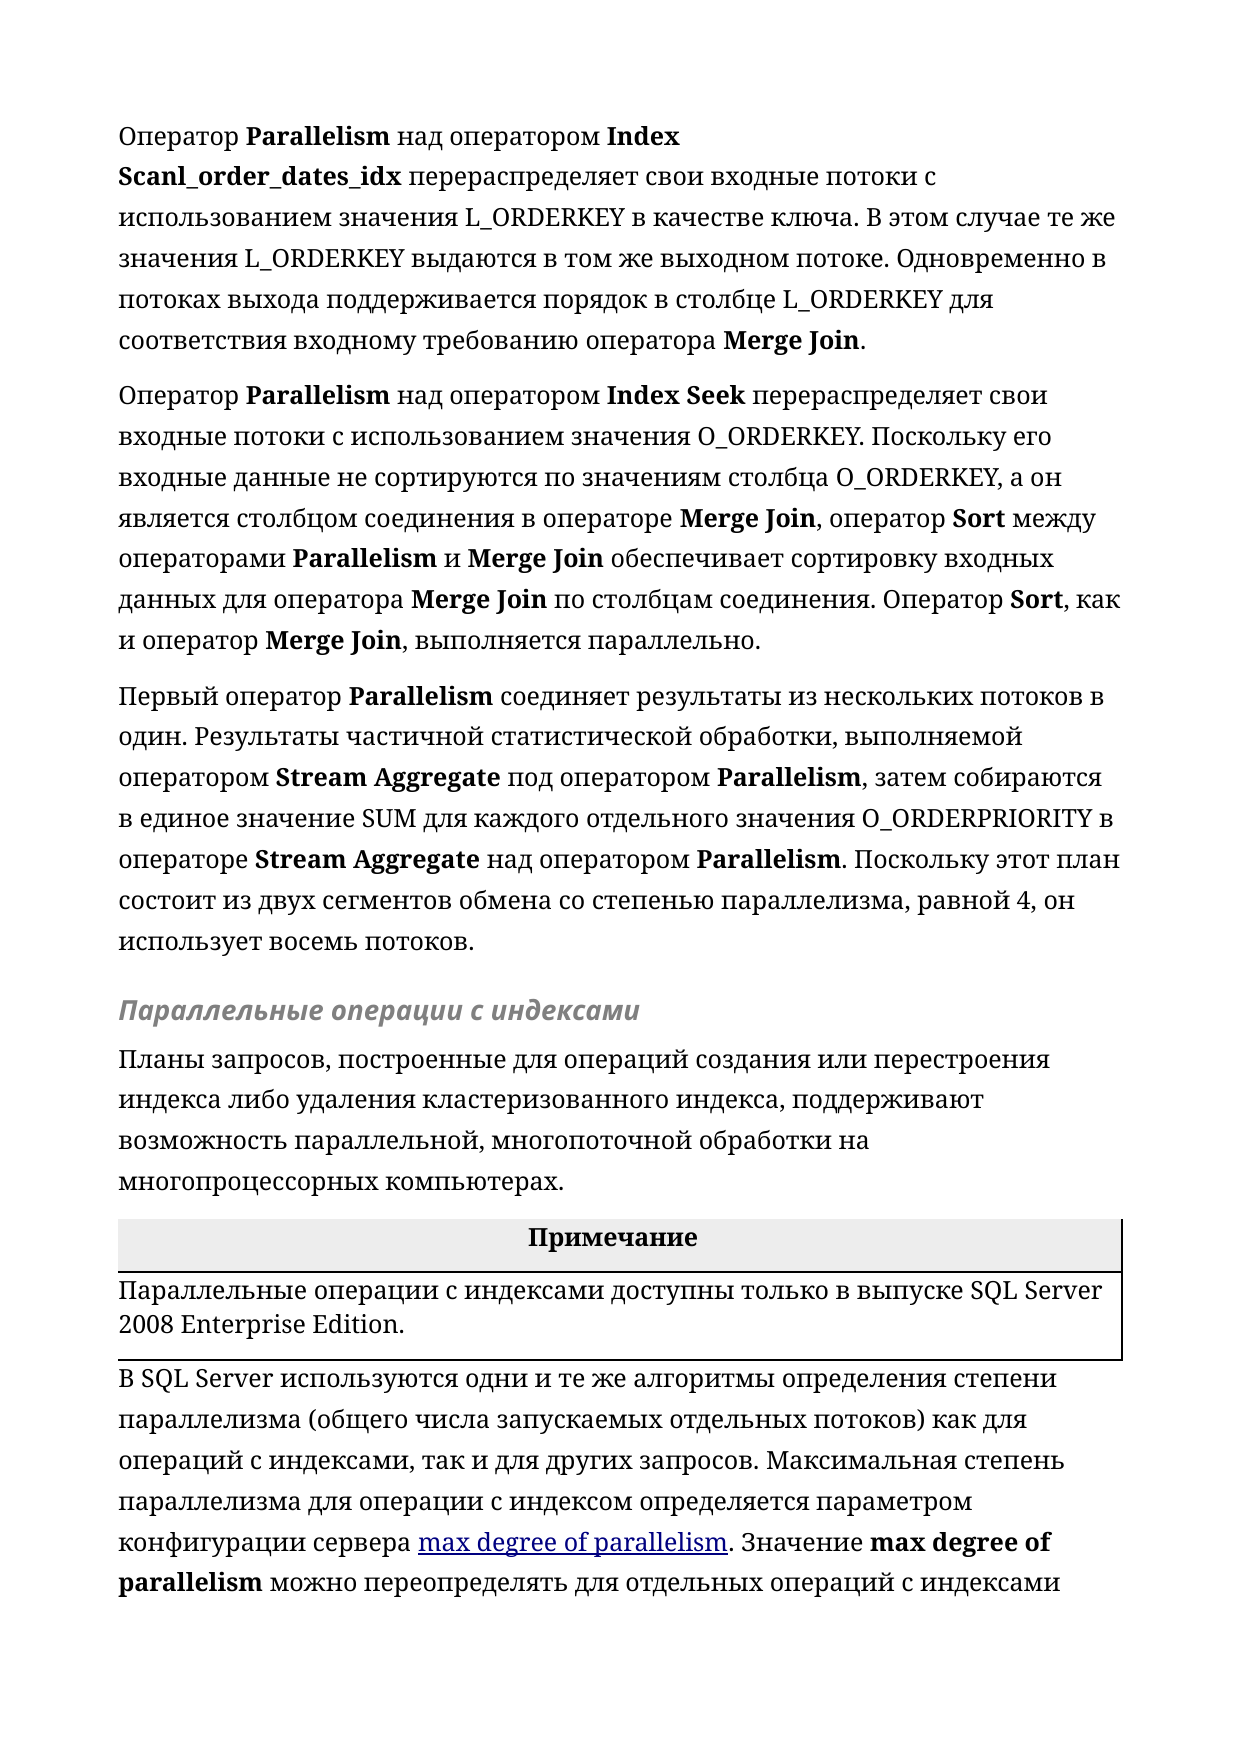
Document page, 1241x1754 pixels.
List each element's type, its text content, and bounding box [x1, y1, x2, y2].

text Первый оператор Parallelism соединяет результаты из нескольких потоков в один. Результаты частичной статистической обработки, выполняемой оператором Stream Aggregate под оператором Parallelism, затем собираются в единое значение SUM для каждого отдельного значения O_ORDERPRIORITY в операторе Stream Aggregate над оператором Parallelism. Поскольку этот план состоит из двух сегментов обмена со степенью параллелизма, равной 4, он использует восемь потоков. [118, 678, 1122, 957]
subtitle Параллельные операции с индексами [118, 991, 1122, 1029]
text Оператор Parallelism над оператором Index Scanl_order_dates_idx перераспределяет свои входные потоки с использованием значения L_ORDERKEY в качестве ключа. В этом случае те же значения L_ORDERKEY выдаются в том же выходном потоке. Одновременно в потоках выхода поддерживается порядок в столбце L_ORDERKEY для соответствия входному требованию оператора Merge Join. [118, 118, 1122, 356]
text Планы запросов, построенные для операций создания или перестроения индекса либо удаления кластеризованного индекса, поддерживают возможность параллельной, многопоточной обработки на многопроцессорных компьютерах. [118, 1041, 1122, 1198]
text В SQL Server используются одни и те же алгоритмы определения степени параллелизма (общего числа запускаемых отдельных потоков) как для операций с индексами, так и для других запросов. Максимальная степень параллелизма для операции с индексом определяется параметром конфигурации сервера max degree of parallelism. Значение max degree of parallelism можно переопределять для отдельных операций с индексами [118, 1361, 1122, 1599]
table_header Примечание [118, 1219, 1121, 1271]
text Оператор Parallelism над оператором Index Seek перераспределяет свои входные потоки с использованием значения O_ORDERKEY. Поскольку его входные данные не сортируются по значениям столбца O_ORDERKEY, а он является столбцом соединения в операторе Merge Join, оператор Sort между операторами Parallelism и Merge Join обеспечивает сортировку входных данных для оператора Merge Join по столбцам соединения. Оператор Sort, как и оператор Merge Join, выполняется параллельно. [118, 378, 1122, 657]
table_cell Параллельные операции с индексами доступны только в выпуске SQL Server 2008 Enterprise Edition. [118, 1273, 1121, 1359]
